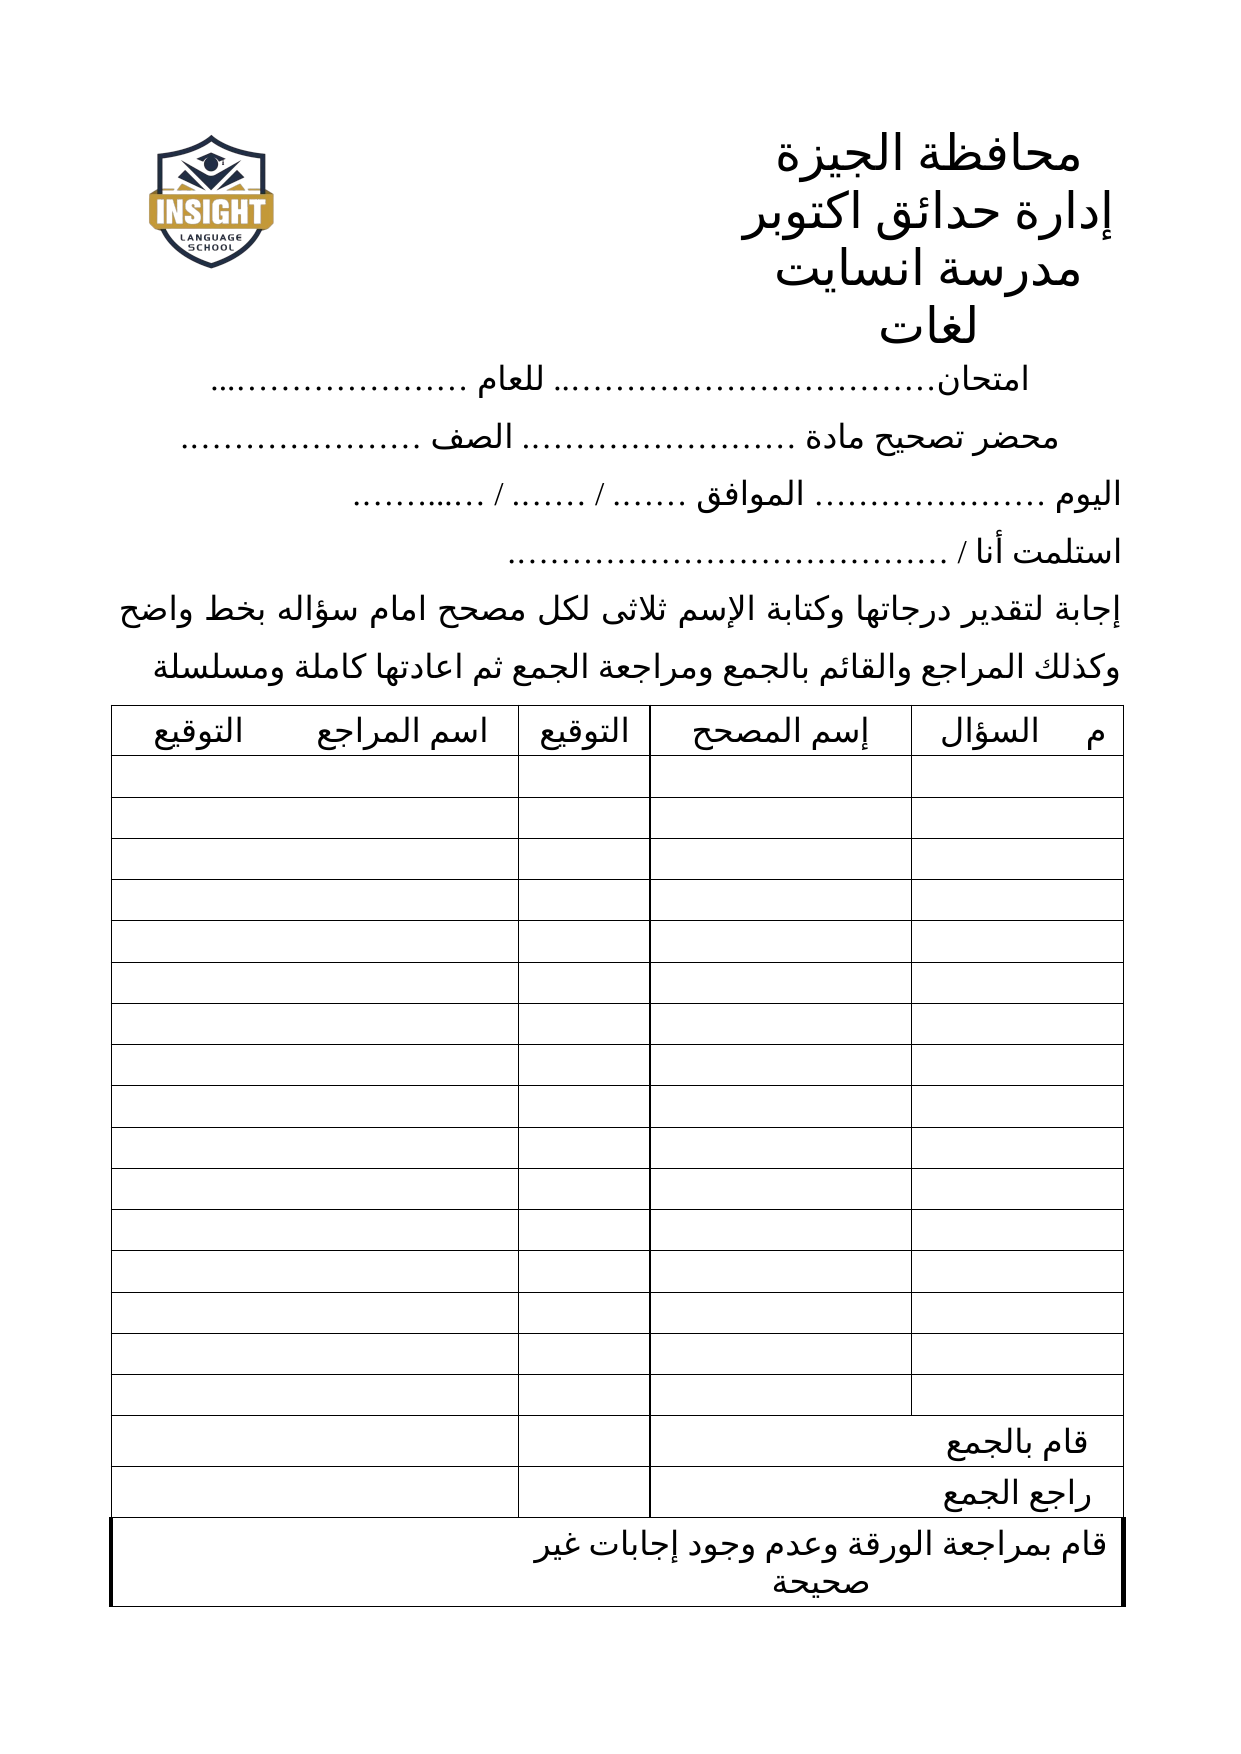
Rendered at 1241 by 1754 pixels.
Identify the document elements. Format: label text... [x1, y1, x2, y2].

table_cell [112, 1128, 286, 1168]
table_cell [651, 1128, 911, 1168]
table_cell [286, 1375, 518, 1415]
table_cell [519, 1467, 649, 1517]
table_cell [519, 1045, 649, 1085]
table_cell [286, 1293, 518, 1333]
table_cell [912, 756, 1069, 797]
table_cell [519, 1086, 649, 1127]
table_cell [286, 1086, 518, 1127]
table_cell [519, 1210, 649, 1250]
table_cell [912, 880, 1069, 920]
table_cell [1069, 756, 1123, 797]
table_header [453, 118, 736, 359]
picture [128, 118, 295, 285]
text امتحان…………………………….. للعام …………………... [118, 359, 1122, 398]
table_cell [286, 1467, 518, 1517]
table_cell [286, 1334, 518, 1374]
table_cell [912, 1375, 1069, 1415]
table_cell [112, 1416, 286, 1466]
table_cell [112, 880, 286, 920]
table_header محافظة الجيزة إدارة حدائق اكتوبر مدرسة انسايت لغات [736, 118, 1122, 359]
table_cell [1069, 963, 1123, 1003]
table_cell [651, 1293, 911, 1333]
table_cell [519, 1251, 649, 1292]
table_cell [112, 1169, 286, 1209]
table_cell [286, 1128, 518, 1168]
table_cell [112, 1086, 286, 1127]
table_header إسم المصحح [651, 706, 911, 755]
table_cell [519, 1004, 649, 1044]
table_cell [651, 880, 911, 920]
table_header التوقيع [112, 706, 286, 755]
table_cell [1069, 1169, 1123, 1209]
table_cell [519, 1375, 649, 1415]
table_cell [651, 1251, 911, 1292]
table_cell [286, 880, 518, 920]
table_cell [651, 1375, 911, 1415]
table_cell [1069, 798, 1123, 838]
table_cell [912, 921, 1069, 962]
table_cell [651, 921, 911, 962]
table_cell [519, 1169, 649, 1209]
table_cell [112, 1045, 286, 1085]
table_header السؤال [912, 706, 1069, 755]
table_cell [519, 1128, 649, 1168]
table_cell [112, 798, 286, 838]
text اليوم ………………… الموافق ……. / ……. / …...……. [118, 474, 1122, 513]
table_cell [1069, 1210, 1123, 1250]
table_cell قام بالجمع [911, 1416, 1123, 1466]
table_cell [651, 963, 911, 1003]
table_cell [286, 756, 518, 797]
table_cell [651, 1045, 911, 1085]
table_cell [651, 1467, 911, 1517]
text إجابة لتقدير درجاتها وكتابة الإسم ثلاثى لكل مصحح امام سؤاله بخط واضح وكذلك المراجع والقائم بالجمع ومراجعة الجمع ثم اعادتها كاملة ومسلسلة [118, 589, 1122, 685]
table_cell [286, 963, 518, 1003]
table_cell [1069, 1086, 1123, 1127]
table_cell [651, 1004, 911, 1044]
table_cell [912, 1251, 1069, 1292]
table_cell [519, 1334, 649, 1374]
table_cell [286, 798, 518, 838]
table_cell [112, 1334, 286, 1374]
table_cell [286, 1518, 519, 1606]
table_cell [286, 1210, 518, 1250]
table_cell [112, 1293, 286, 1333]
table_cell [651, 798, 911, 838]
table_cell [519, 1416, 649, 1466]
table_cell [651, 756, 911, 797]
table_cell [519, 756, 649, 797]
text محضر تصحيح مادة ……………………. الصف …………………. [118, 417, 1122, 455]
table_cell [1069, 1293, 1123, 1333]
table_cell [286, 1004, 518, 1044]
table_cell [112, 839, 286, 879]
table_cell راجع الجمع [911, 1467, 1123, 1517]
table_cell [112, 1375, 286, 1415]
table_cell [912, 798, 1069, 838]
table_cell [912, 839, 1069, 879]
table_cell [651, 1334, 911, 1374]
table_cell [112, 1004, 286, 1044]
text استلمت أنا / …………………………………. [118, 532, 1122, 570]
table_cell [112, 963, 286, 1003]
table_cell [519, 1293, 649, 1333]
table_cell [912, 1210, 1069, 1250]
table_cell [286, 1416, 518, 1466]
table_cell [112, 1467, 286, 1517]
table_cell [651, 1169, 911, 1209]
table_cell [912, 1045, 1069, 1085]
table_cell [1069, 1045, 1123, 1085]
table_cell [651, 1416, 911, 1466]
table_cell [286, 1045, 518, 1085]
table_cell [112, 756, 286, 797]
table_cell [1069, 839, 1123, 879]
table_cell [912, 1169, 1069, 1209]
table_cell [286, 839, 518, 879]
table_cell [519, 798, 649, 838]
table_header التوقيع [519, 706, 649, 755]
table_header م [1069, 706, 1123, 755]
table_cell [1069, 1375, 1123, 1415]
table_cell [112, 1210, 286, 1250]
table_cell [1069, 1334, 1123, 1374]
table_cell [519, 880, 649, 920]
table_cell [1069, 1004, 1123, 1044]
table_cell [651, 1210, 911, 1250]
table_cell [1069, 1128, 1123, 1168]
table_cell [912, 1086, 1069, 1127]
table_cell [651, 839, 911, 879]
table_header [118, 118, 453, 359]
table_cell [519, 921, 649, 962]
table_cell [1069, 880, 1123, 920]
table_cell [286, 1169, 518, 1209]
table_cell [912, 1293, 1069, 1333]
table_cell [651, 1086, 911, 1127]
table_header اسم المراجع [286, 706, 518, 755]
table_cell [912, 963, 1069, 1003]
table_cell [112, 921, 286, 962]
table_cell [519, 839, 649, 879]
table_cell [112, 1251, 286, 1292]
table_cell [1069, 921, 1123, 962]
table_cell [519, 963, 649, 1003]
table_cell [912, 1128, 1069, 1168]
table_cell [912, 1004, 1069, 1044]
table_cell [113, 1518, 286, 1606]
table_cell [286, 921, 518, 962]
table_cell قام بمراجعة الورقة وعدم وجود إجابات غير صحيحة [519, 1518, 1121, 1606]
table_cell [286, 1251, 518, 1292]
table_cell [912, 1334, 1069, 1374]
table_cell [1069, 1251, 1123, 1292]
